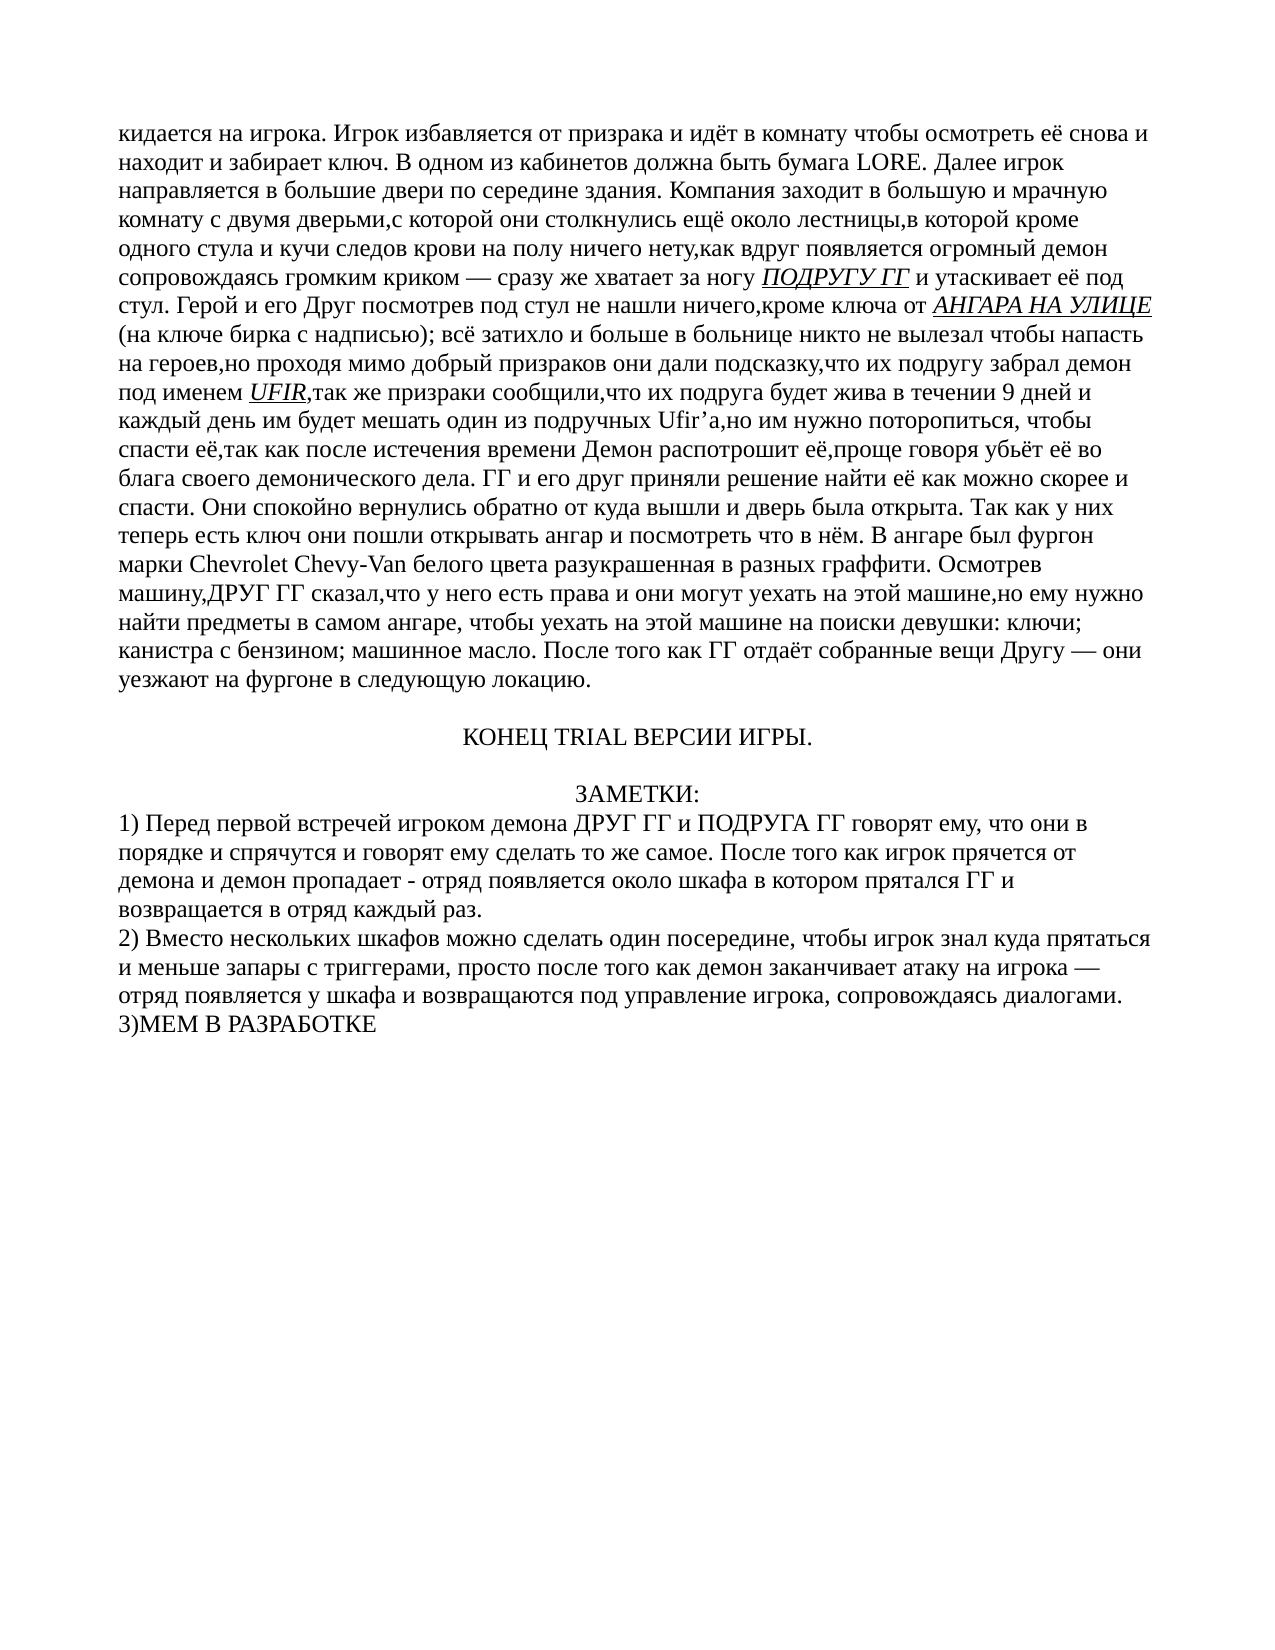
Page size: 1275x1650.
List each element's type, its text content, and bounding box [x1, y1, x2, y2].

text КОНЕЦ TRIAL ВЕРСИИ ИГРЫ. [118, 722, 1157, 751]
text 3)МЕМ В РАЗРАБОТКЕ [118, 1009, 1157, 1096]
text 2) Вместо нескольких шкафов можно сделать один посередине, чтобы игрок знал куда прятаться и меньше запары с триггерами, просто после того как демон заканчивает атаку на игрока — отряд появляется у шкафа и возвращаются под управление игрока, сопровождаясь диалогами. [118, 923, 1157, 1009]
text кидается на игрока. Игрок избавляется от призрака и идёт в комнату чтобы осмотреть её снова и находит и забирает ключ. В одном из кабинетов должна быть бумага LORE. Далее игрок направляется в большие двери по середине здания. Компания заходит в большую и мрачную комнату с двумя дверьми,с которой они столкнулись ещё около лестницы,в которой кроме одного стула и кучи следов крови на полу ничего нету,как вдруг появляется огромный демон сопровождаясь громким криком — сразу же хватает за ногу ПОДРУГУ ГГ и утаскивает её под стул. Герой и его Друг посмотрев под стул не нашли ничего,кроме ключа от АНГАРА НА УЛИЦЕ (на ключе бирка с надписью); всё затихло и больше в больнице никто не вылезал чтобы напасть на героев,но проходя мимо добрый призраков они дали подсказку,что их подругу забрал демон под именем UFIR,так же призраки сообщили,что их подруга будет жива в течении 9 дней и каждый день им будет мешать один из подручных Ufir’а,но им нужно поторопиться, чтобы спасти её,так как после истечения времени Демон распотрошит её,проще говоря убьёт её во блага своего демонического дела. ГГ и его друг приняли решение найти её как можно скорее и спасти. Они спокойно вернулись обратно от куда вышли и дверь была открыта. Так как у них теперь есть ключ они пошли открывать ангар и посмотреть что в нём. В ангаре был фургон марки Chevrolet Chevy-Van белого цвета разукрашенная в разных граффити. Осмотрев машину,ДРУГ ГГ сказал,что у него есть права и они могут уехать на этой машине,но ему нужно найти предметы в самом ангаре, чтобы уехать на этой машине на поиски девушки: ключи; канистра с бензином; машинное масло. После того как ГГ отдаёт собранные вещи Другу — они уезжают на фургоне в следующую локацию. [118, 118, 1157, 693]
text ЗАМЕТКИ: [118, 751, 1157, 808]
text 1) Перед первой встречей игроком демона ДРУГ ГГ и ПОДРУГА ГГ говорят ему, что они в порядке и спрячутся и говорят ему сделать то же самое. После того как игрок прячется от демона и демон пропадает - отряд появляется около шкафа в котором прятался ГГ и возвращается в отряд каждый раз. [118, 808, 1157, 923]
